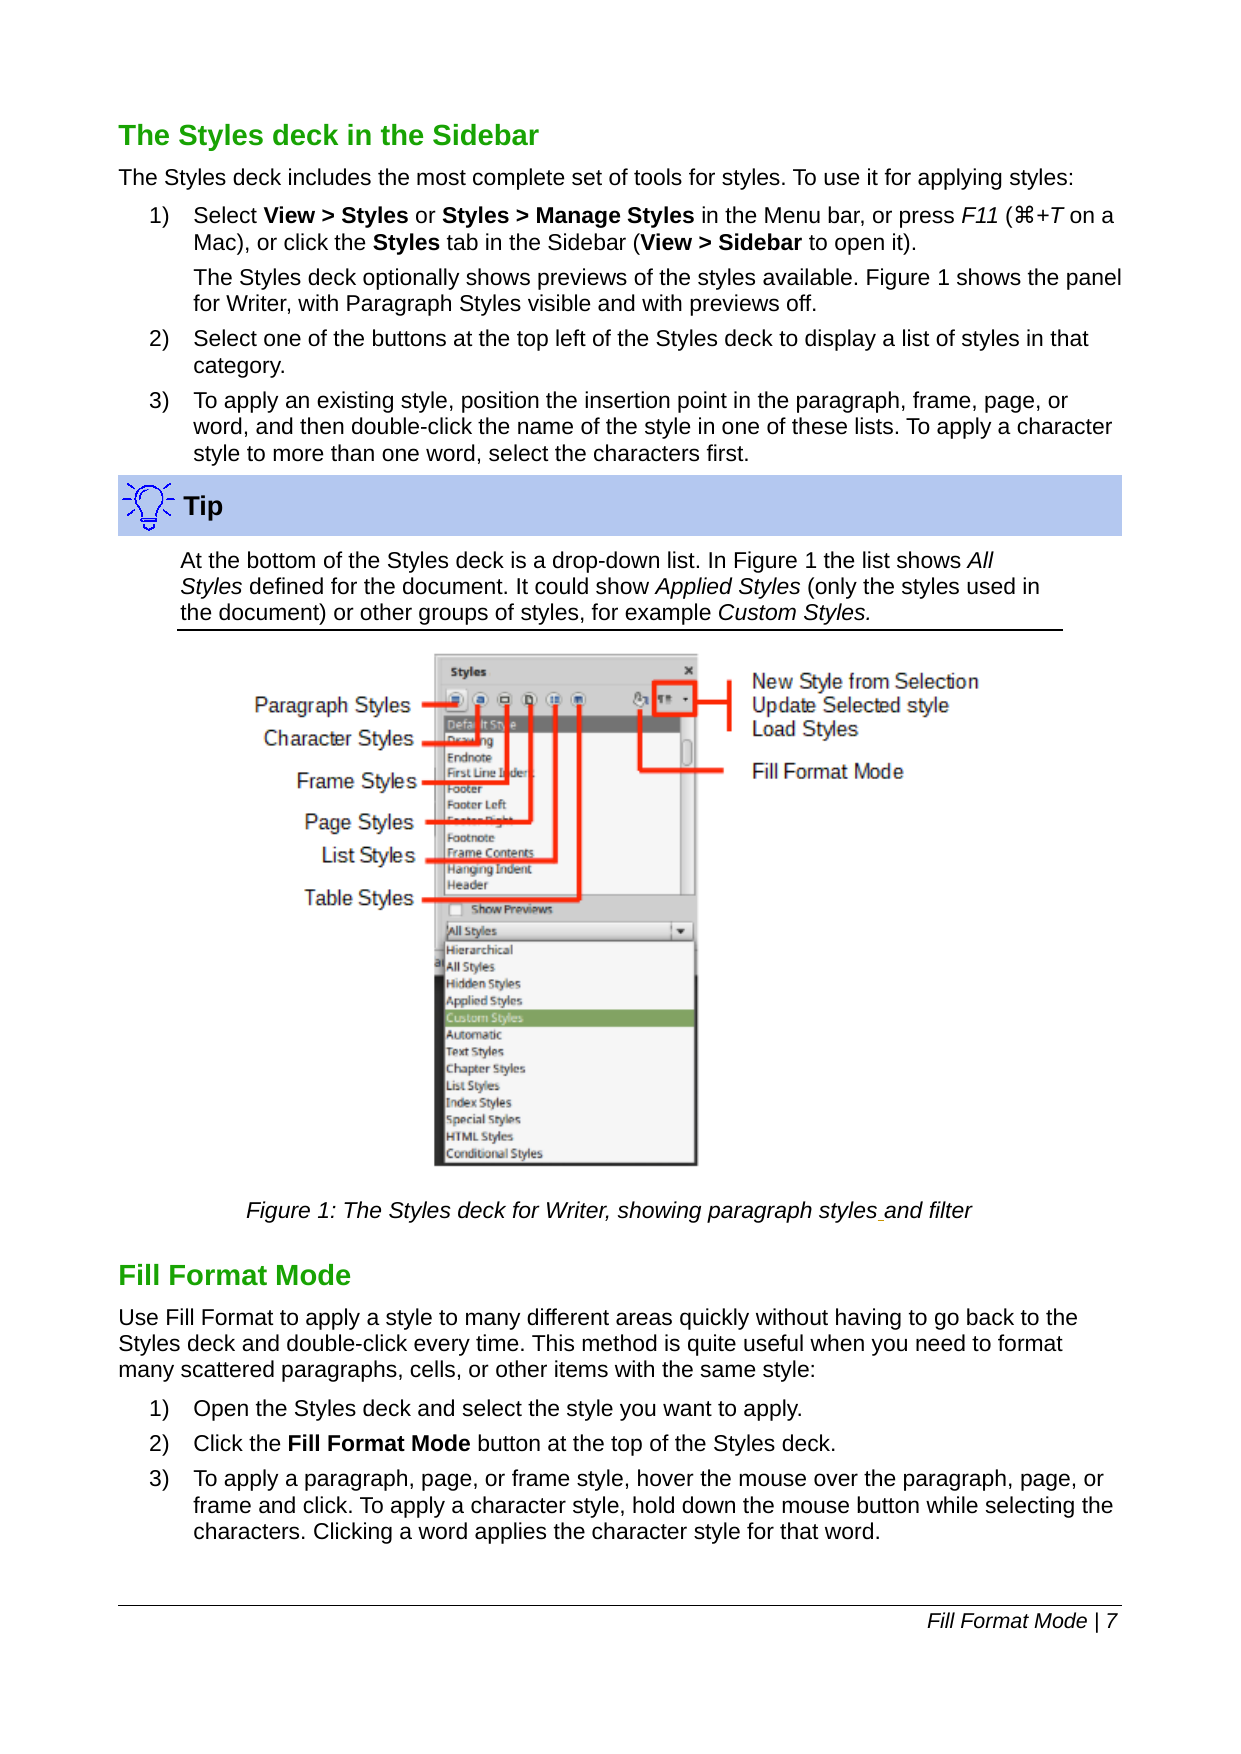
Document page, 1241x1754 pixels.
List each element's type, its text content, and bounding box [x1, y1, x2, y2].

list Select View > Styles or Styles > Manage Styles in the Menu bar, or press F11 (⌘+T on a Mac), or click the Styles tab in the Sidebar (View > Sidebar to open it). [169, 202, 1122, 255]
list Select one of the buttons at the top left of the Styles deck to display a list of styles in that category. [169, 325, 1122, 378]
list Click the Fill Format Mode button at the top of the Styles deck. [169, 1430, 1122, 1457]
text Figure 1: The Styles deck for Writer, showing paragraph styles and filter [246, 1197, 994, 1223]
text Use Fill Format to apply a style to many different areas quickly without having to go back to the Styles deck and double-click every time. This method is quite useful when you need to format many scattered paragraphs, cells, or other items with the same style: [118, 1303, 1122, 1382]
list The Styles deck includes the most complete set of tools for styles. To use it for applying styles: [118, 163, 1122, 190]
list Open the Styles deck and select the style you want to apply. [169, 1395, 1122, 1421]
subtitle The Styles deck in the Sidebar [118, 118, 1122, 152]
subtitle Tip [118, 475, 1122, 536]
picture [119, 475, 179, 535]
subtitle Fill Format Mode [118, 1258, 1122, 1292]
list To apply an existing style, position the insertion point in the paragraph, frame, page, or word, and then double-click the name of the style in one of these lists. To apply a character style to more than one word, select the characters first. [169, 387, 1122, 466]
list The Styles deck optionally shows previews of the styles available. Figure 1 shows the panel for Writer, with Paragraph Styles visible and with previews off. [193, 264, 1122, 317]
list To apply a paragraph, page, or frame style, hover the mouse over the paragraph, page, or frame and click. To apply a character style, hold down the mouse button while selecting the characters. Clicking a word applies the character style for that word. [169, 1465, 1122, 1544]
picture [253, 651, 987, 1171]
text At the bottom of the Styles deck is a drop-down list. In Figure 1 the list shows All Styles defined for the document. It could show Applied Styles (only the styles used in the document) or other groups of styles, for example Custom Styles. [177, 543, 1063, 629]
